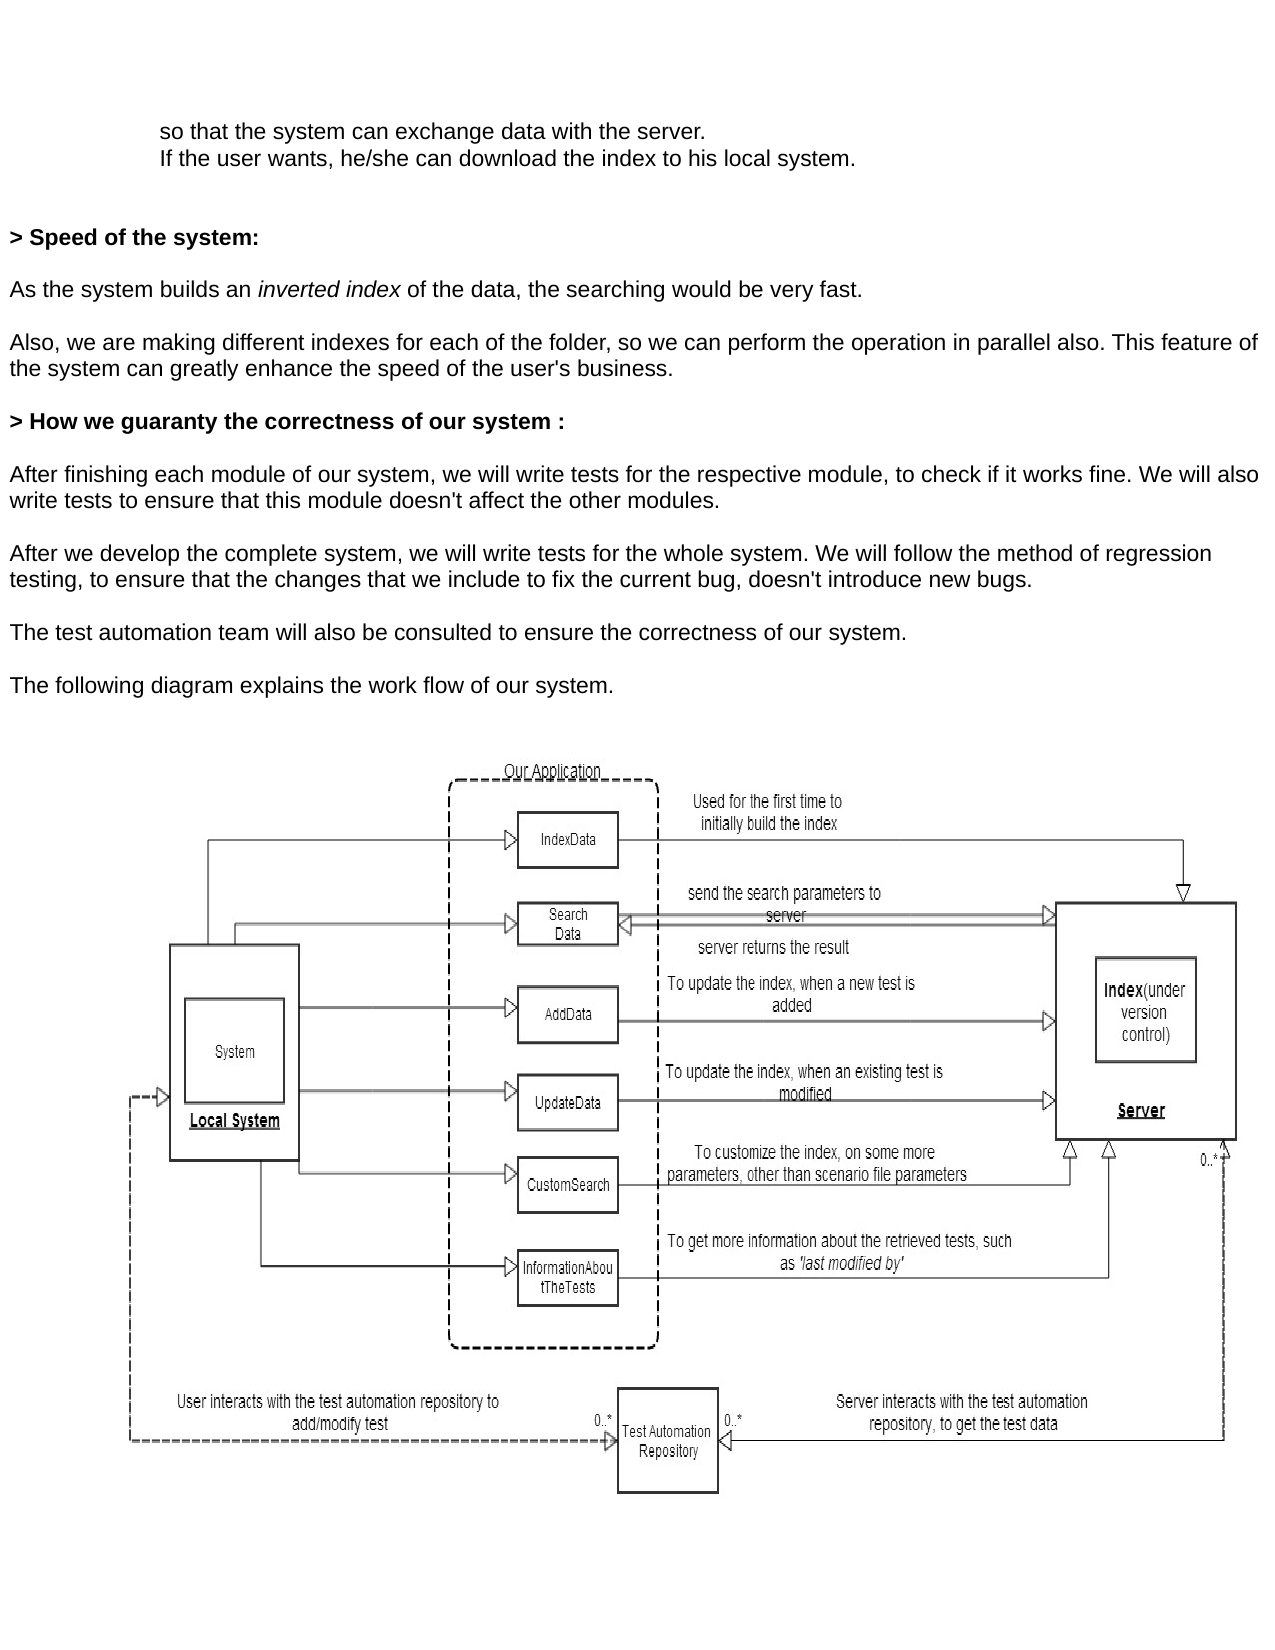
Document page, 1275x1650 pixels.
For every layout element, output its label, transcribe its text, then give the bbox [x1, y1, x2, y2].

text After finishing each module of our system, we will write tests for the respective module, to check if it works fine. We will also write tests to ensure that this module doesn't affect the other modules. [9, 461, 1261, 513]
text As the system builds an inverted index of the data, the searching would be very fast. [9, 276, 1261, 303]
list If the user wants, he/she can download the index to his local system. [122, 144, 1261, 171]
text > How we guaranty the correctness of our system : [9, 408, 1261, 434]
text The following diagram explains the work flow of our system. [9, 672, 1261, 698]
list so that the system can exchange data with the server. [122, 118, 1261, 144]
text The test automation team will also be consulted to ensure the correctness of our system. [9, 619, 1261, 645]
text After we develop the complete system, we will write tests for the whole system. We will follow the method of regression testing, to ensure that the changes that we include to fix the current bug, doesn't introduce new bugs. [9, 540, 1261, 592]
text > Speed of the system: [9, 223, 1261, 250]
text Also, we are making different indexes for each of the folder, so we can perform the operation in parallel also. This feature of the system can greatly enhance the speed of the user's business. [9, 329, 1261, 382]
picture [0, 724, 1255, 1521]
